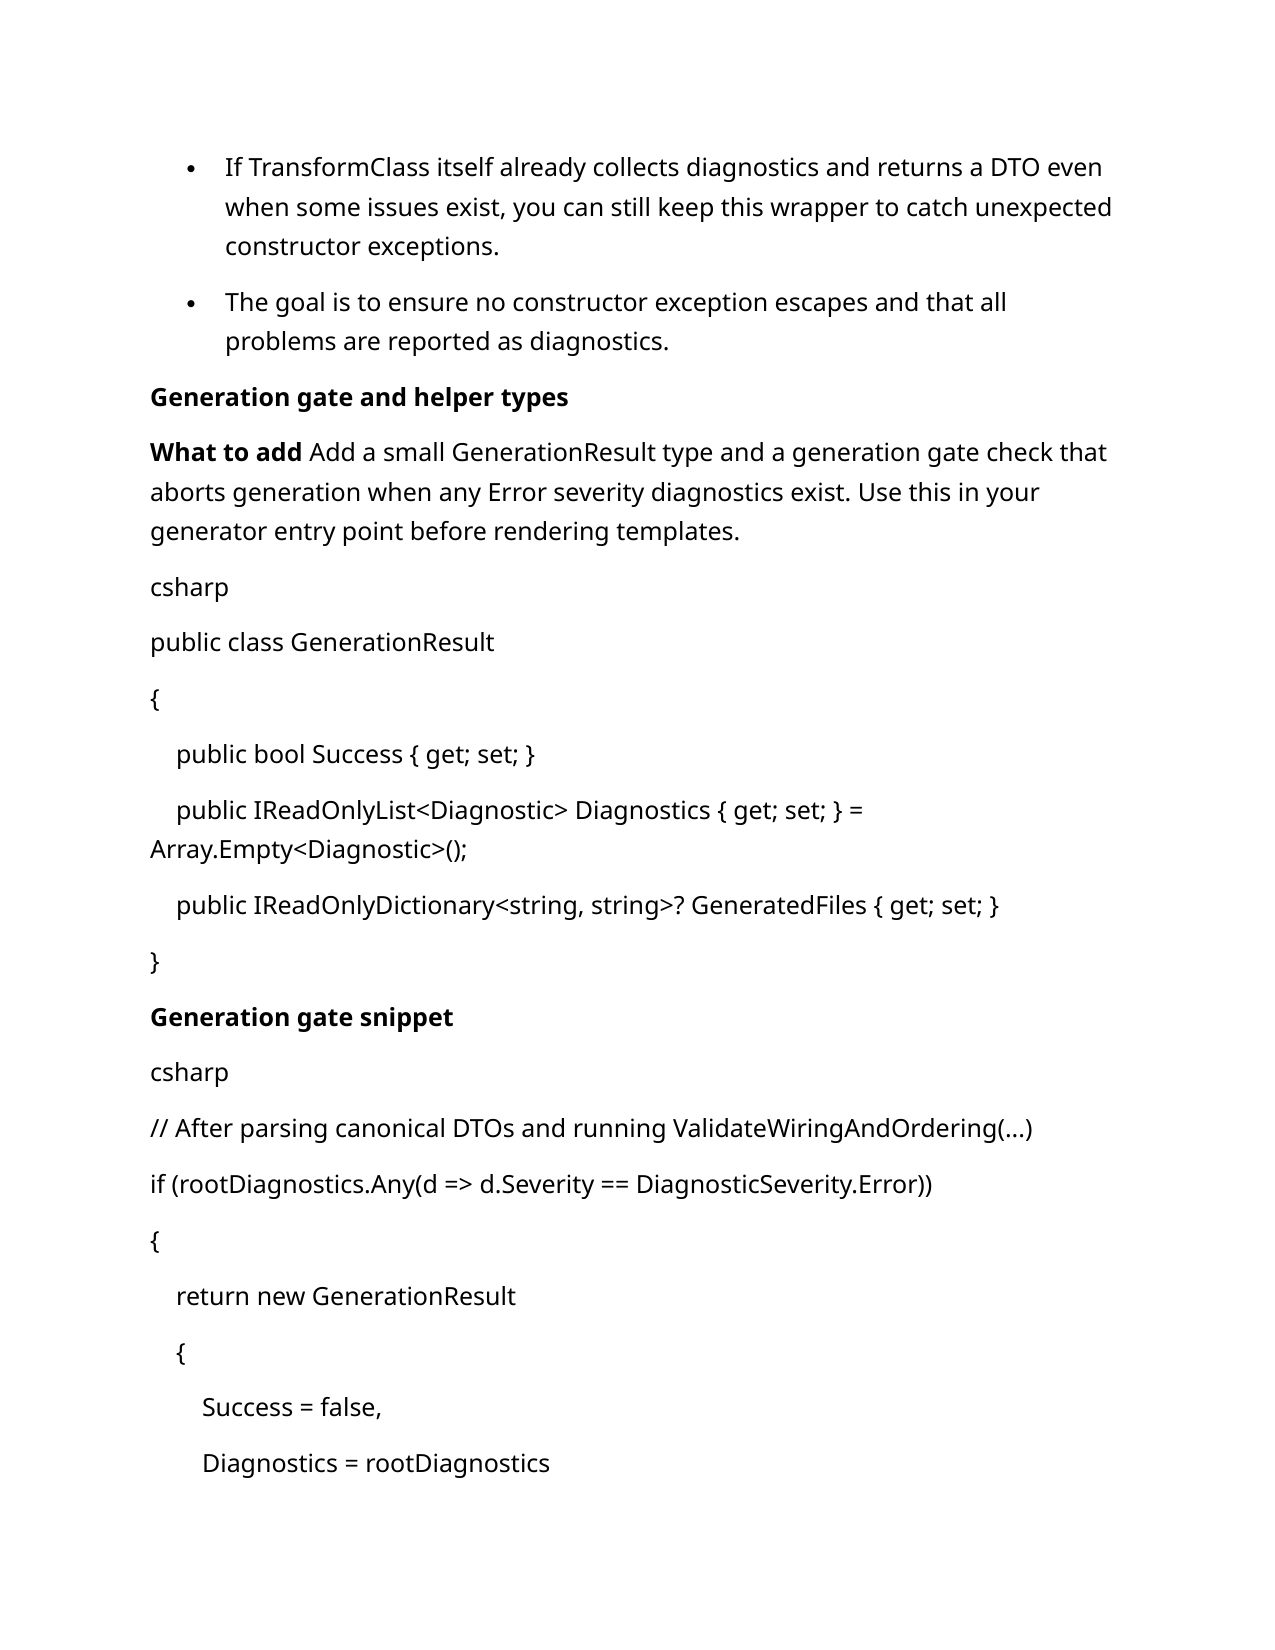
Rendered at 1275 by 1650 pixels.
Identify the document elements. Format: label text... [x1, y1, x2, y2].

text if (rootDiagnostics.Any(d => d.Severity == DiagnosticSeverity.Error)) [150, 1167, 1125, 1201]
text public IReadOnlyList<Diagnostic> Diagnostics { get; set; } = Array.Empty<Diagnostic>(); [150, 792, 1125, 866]
text public IReadOnlyDictionary<string, string>? GeneratedFiles { get; set; } [150, 887, 1125, 922]
text Success = false, [150, 1390, 1125, 1424]
list If TransformClass itself already collects diagnostics and returns a DTO even when some issues exist, you can still keep this wrapper to catch unexpected constructor exceptions. [187, 150, 1125, 262]
text Generation gate snippet [150, 999, 1125, 1033]
text { [150, 681, 1125, 715]
text Diagnostics = rootDiagnostics [150, 1446, 1125, 1480]
list The goal is to ensure no constructor exception escapes and that all problems are reported as diagnostics. [187, 284, 1125, 357]
text { [150, 1222, 1125, 1257]
text public class GenerationResult [150, 625, 1125, 659]
text csharp [150, 569, 1125, 603]
text // After parsing canonical DTOs and running ValidateWiringAndOrdering(...) [150, 1111, 1125, 1145]
text return new GenerationResult [150, 1278, 1125, 1312]
text { [150, 1334, 1125, 1368]
text csharp [150, 1055, 1125, 1089]
text Generation gate and helper types [150, 379, 1125, 413]
text What to add Add a small GenerationResult type and a generation gate check that aborts generation when any Error severity diagnostics exist. Use this in your generator entry point before rendering templates. [150, 435, 1125, 547]
text } [150, 943, 1125, 977]
text public bool Success { get; set; } [150, 737, 1125, 771]
